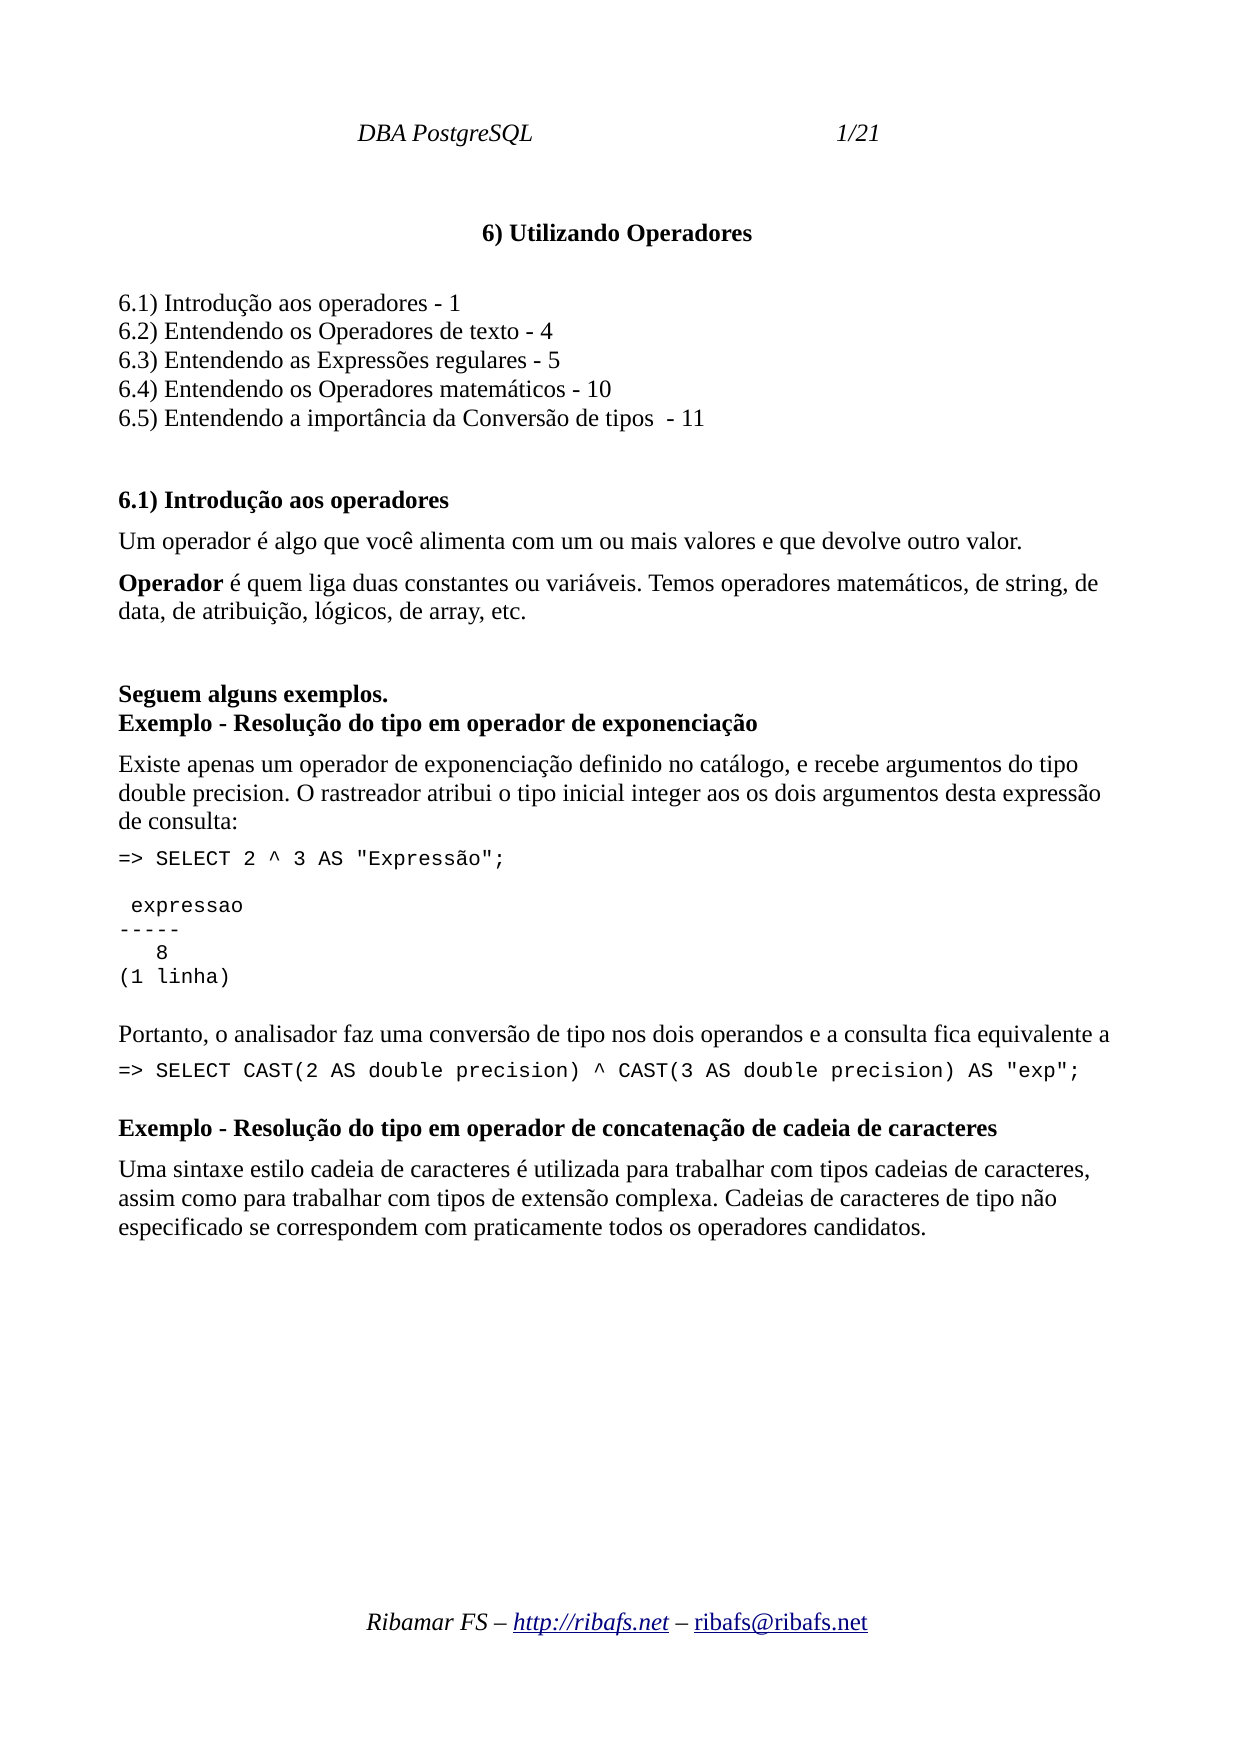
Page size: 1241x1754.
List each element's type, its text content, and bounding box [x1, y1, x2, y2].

text Existe apenas um operador de exponenciação definido no catálogo, e recebe argumentos do tipo double precision. O rastreador atribui o tipo inicial integer aos os dois argumentos desta expressão de consulta: [118, 749, 1122, 835]
text 8 [118, 942, 1122, 966]
text Operador é quem liga duas constantes ou variáveis. Temos operadores matemáticos, de string, de data, de atribuição, lógicos, de array, etc. [118, 568, 1122, 625]
text expressao [118, 895, 1122, 918]
text Seguem alguns exemplos. [118, 679, 1122, 708]
text => SELECT 2 ^ 3 AS "Expressão"; [118, 848, 1122, 871]
text Exemplo - Resolução do tipo em operador de exponenciação [118, 708, 1122, 736]
text Exemplo - Resolução do tipo em operador de concatenação de cadeia de caracteres [118, 1113, 1122, 1142]
text ----- [118, 918, 1122, 942]
text 6.1) Introdução aos operadores [118, 485, 1122, 514]
text => SELECT CAST(2 AS double precision) ^ CAST(3 AS double precision) AS "exp"; [118, 1060, 1122, 1084]
text Uma sintaxe estilo cadeia de caracteres é utilizada para trabalhar com tipos cadeias de caracteres, assim como para trabalhar com tipos de extensão complexa. Cadeias de caracteres de tipo não especificado se correspondem com praticamente todos os operadores candidatos. [118, 1154, 1122, 1241]
text 6.1) Introdução aos operadores - 1 6.2) Entendendo os Operadores de texto - 4 6.3) Entendendo as Expressões regulares - 5 6.4) Entendendo os Operadores matemáticos - 10 6.5) Entendendo a importância da Conversão de tipos - 11 [118, 288, 1122, 431]
text Um operador é algo que você alimenta com um ou mais valores e que devolve outro valor. [118, 526, 1122, 555]
text (1 linha) [118, 966, 1122, 989]
text Portanto, o analisador faz uma conversão de tipo nos dois operandos e a consulta fica equivalente a [118, 1019, 1122, 1048]
text 6) Utilizando Operadores [118, 218, 1122, 275]
